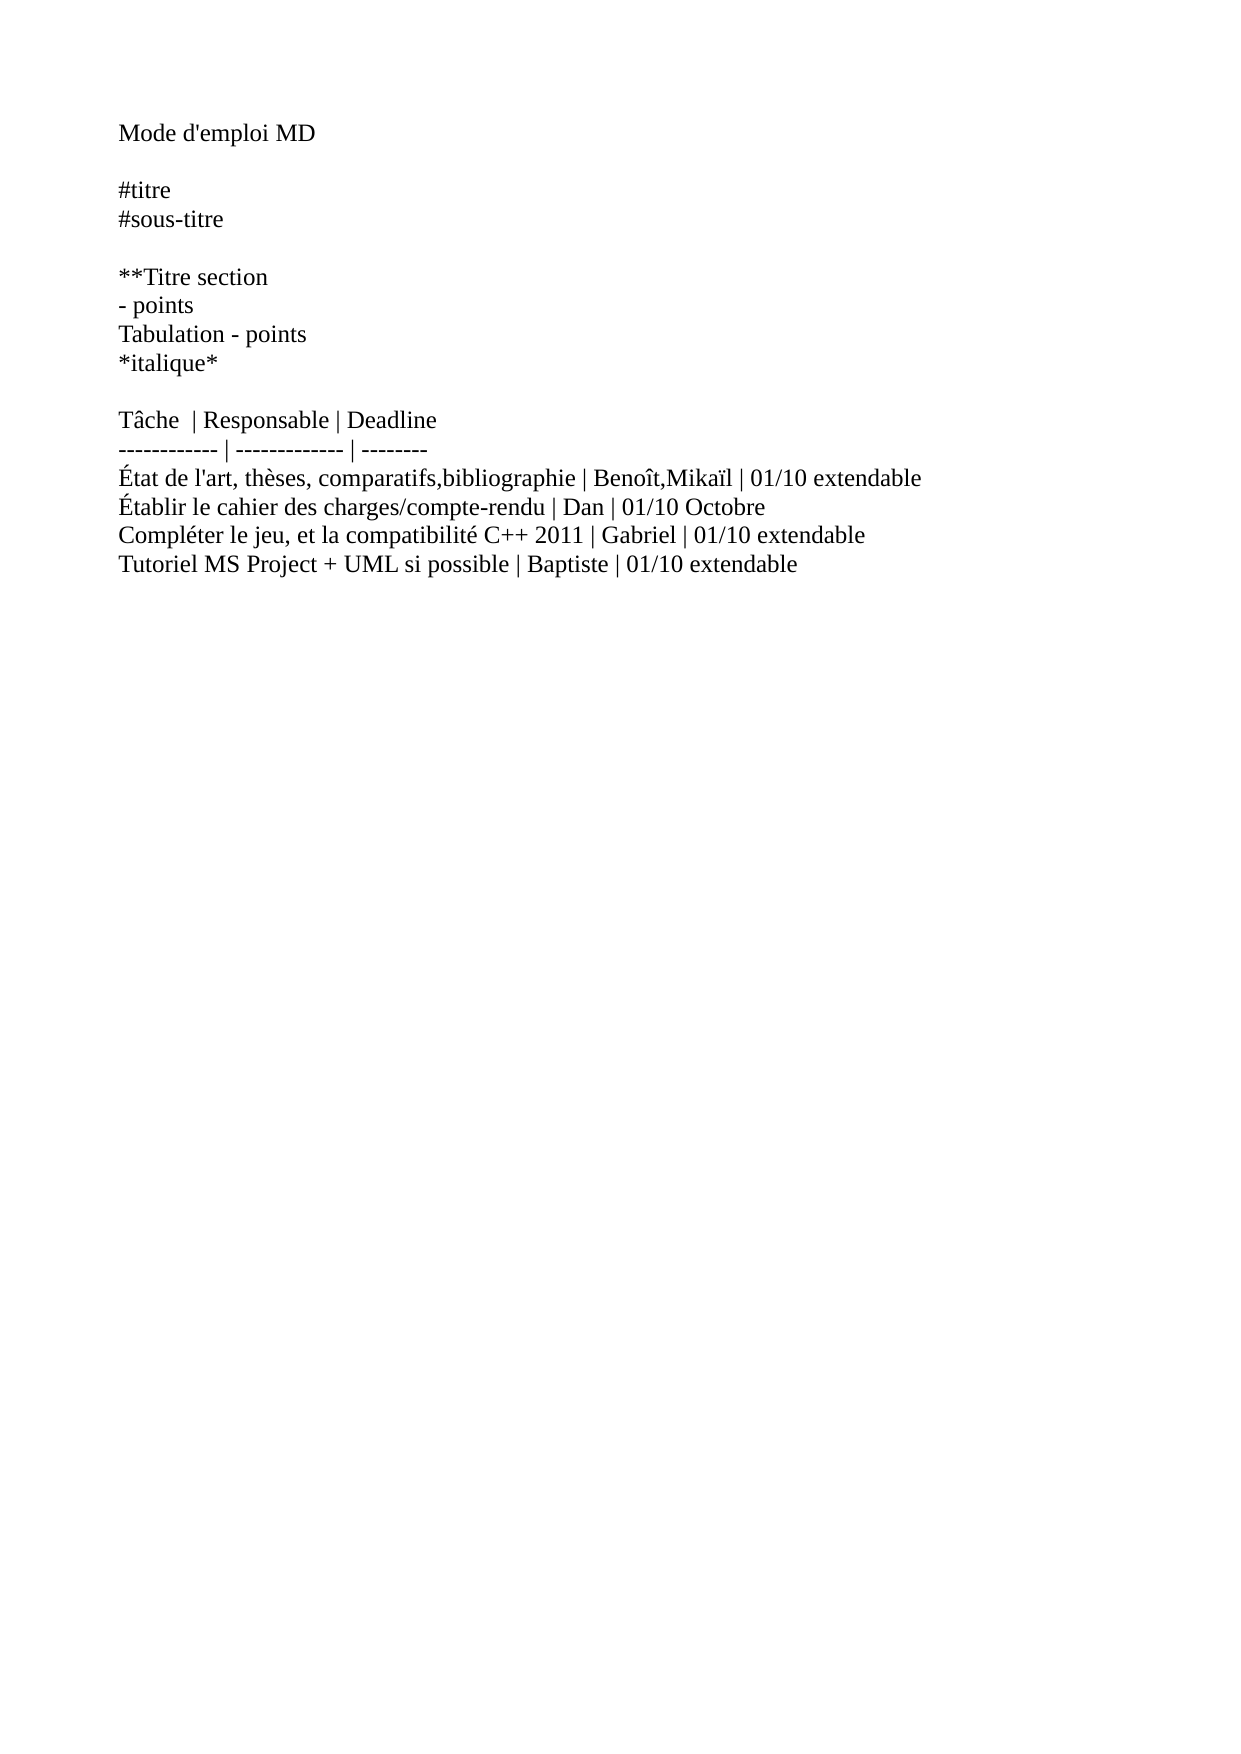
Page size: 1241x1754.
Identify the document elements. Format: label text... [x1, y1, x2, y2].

text - points [118, 291, 1122, 319]
text #sous-titre [118, 204, 1122, 233]
text #titre [118, 176, 1122, 204]
text **Titre section [118, 262, 1122, 291]
text Tabulation - points [118, 319, 1122, 348]
text *italique* [118, 348, 1122, 377]
text Tâche | Responsable | Deadline ------------ | ------------- | -------- État de l'art, thèses, comparatifs,bibliographie | Benoît,Mikaïl | 01/10 extendable Établir le cahier des charges/compte-rendu | Dan | 01/10 Octobre Compléter le jeu, et la compatibilité C++ 2011 | Gabriel | 01/10 extendable Tutoriel MS Project + UML si possible | Baptiste | 01/10 extendable [118, 406, 1122, 578]
text Mode d'emploi MD [118, 118, 1122, 147]
